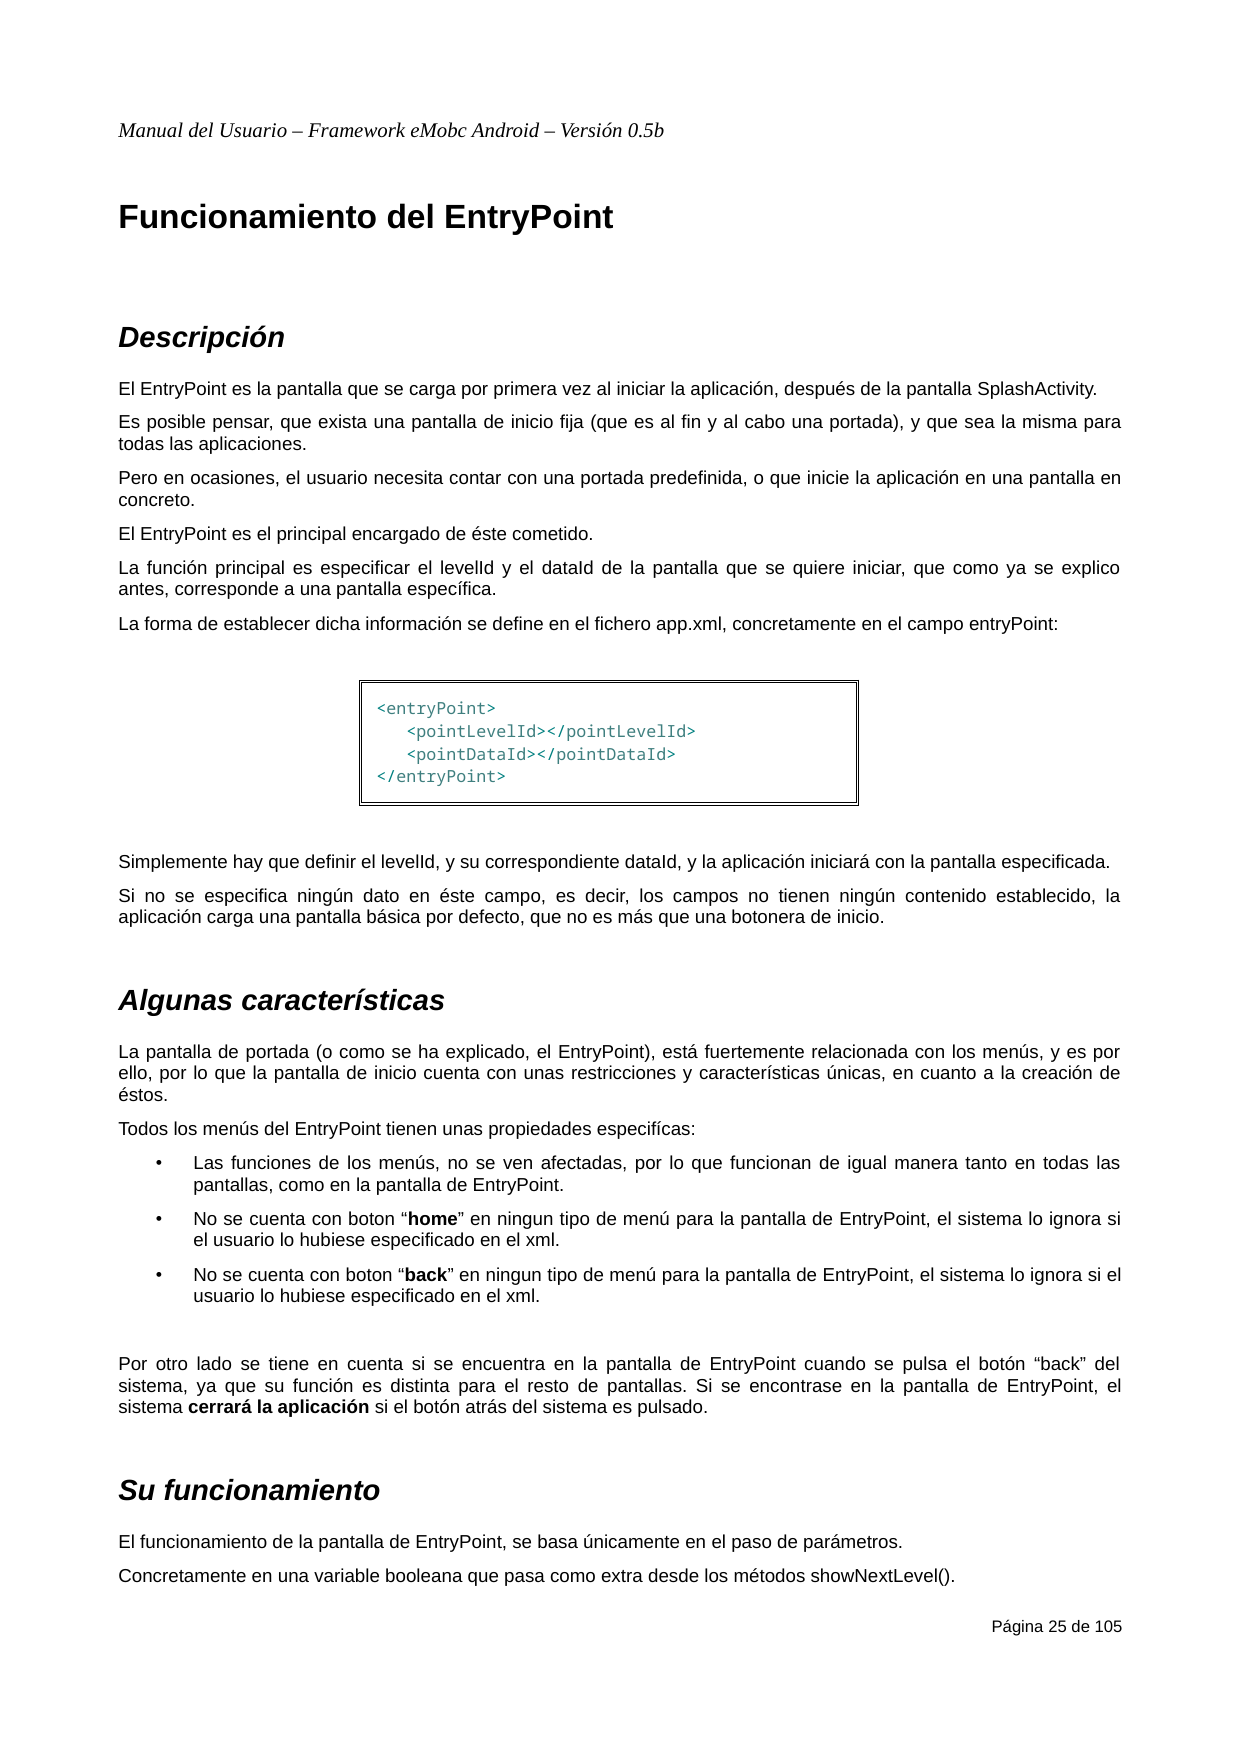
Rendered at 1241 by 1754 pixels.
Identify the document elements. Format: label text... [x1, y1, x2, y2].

text El funcionamiento de la pantalla de EntryPoint, se basa únicamente en el paso de parámetros. [118, 1531, 1122, 1552]
text El EntryPoint es el principal encargado de éste cometido. [118, 523, 1122, 544]
text La pantalla de portada (o como se ha explicado, el EntryPoint), está fuertemente relacionada con los menús, y es por ello, por lo que la pantalla de inicio cuenta con unas restricciones y características únicas, en cuanto a la creación de éstos. [118, 1041, 1122, 1105]
text Es posible pensar, que exista una pantalla de inicio fija (que es al fin y al cabo una portada), y que sea la misma para todas las aplicaciones. [118, 411, 1122, 454]
subtitle Su funcionamiento [118, 1473, 1122, 1506]
text Concretamente en una variable booleana que pasa como extra desde los métodos showNextLevel(). [118, 1564, 1122, 1586]
list Las funciones de los menús, no se ven afectadas, por lo que funcionan de igual manera tanto en todas las pantallas, como en la pantalla de EntryPoint. [156, 1152, 1122, 1195]
text Pero en ocasiones, el usuario necesita contar con una portada predefinida, o que inicie la aplicación en una pantalla en concreto. [118, 467, 1122, 510]
text <pointDataId></pointDataId> [376, 742, 841, 765]
subtitle Funcionamiento del EntryPoint [118, 196, 1122, 235]
list No se cuenta con boton “home” en ningun tipo de menú para la pantalla de EntryPoint, el sistema lo ignora si el usuario lo hubiese especificado en el xml. [156, 1208, 1122, 1251]
subtitle Descripción [118, 319, 1122, 353]
list No se cuenta con boton “back” en ningun tipo de menú para la pantalla de EntryPoint, el sistema lo ignora si el usuario lo hubiese especificado en el xml. [156, 1263, 1122, 1307]
text El EntryPoint es la pantalla que se carga por primera vez al iniciar la aplicación, después de la pantalla SplashActivity. [118, 377, 1122, 399]
text </entryPoint> [376, 765, 841, 788]
text Todos los menús del EntryPoint tienen unas propiedades especifícas: [118, 1118, 1122, 1139]
text Por otro lado se tiene en cuenta si se encuentra en la pantalla de EntryPoint cuando se pulsa el botón “back” del sistema, ya que su función es distinta para el resto de pantallas. Si se encontrase en la pantalla de EntryPoint, el sistema cerrará la aplicación si el botón atrás del sistema es pulsado. [118, 1353, 1122, 1418]
text <entryPoint> [376, 697, 841, 719]
text <pointLevelId></pointLevelId> [376, 719, 841, 742]
subtitle Algunas características [118, 983, 1122, 1016]
text Si no se especifica ningún dato en éste campo, es decir, los campos no tienen ningún contenido establecido, la aplicación carga una pantalla básica por defecto, que no es más que una botonera de inicio. [118, 885, 1122, 928]
text La forma de establecer dicha información se define en el fichero app.xml, concretamente en el campo entryPoint: [118, 612, 1122, 634]
text La función principal es especificar el levelId y el dataId de la pantalla que se quiere iniciar, que como ya se explico antes, corresponde a una pantalla específica. [118, 557, 1122, 600]
text Simplemente hay que definir el levelId, y su correspondiente dataId, y la aplicación iniciará con la pantalla especificada. [118, 851, 1122, 872]
